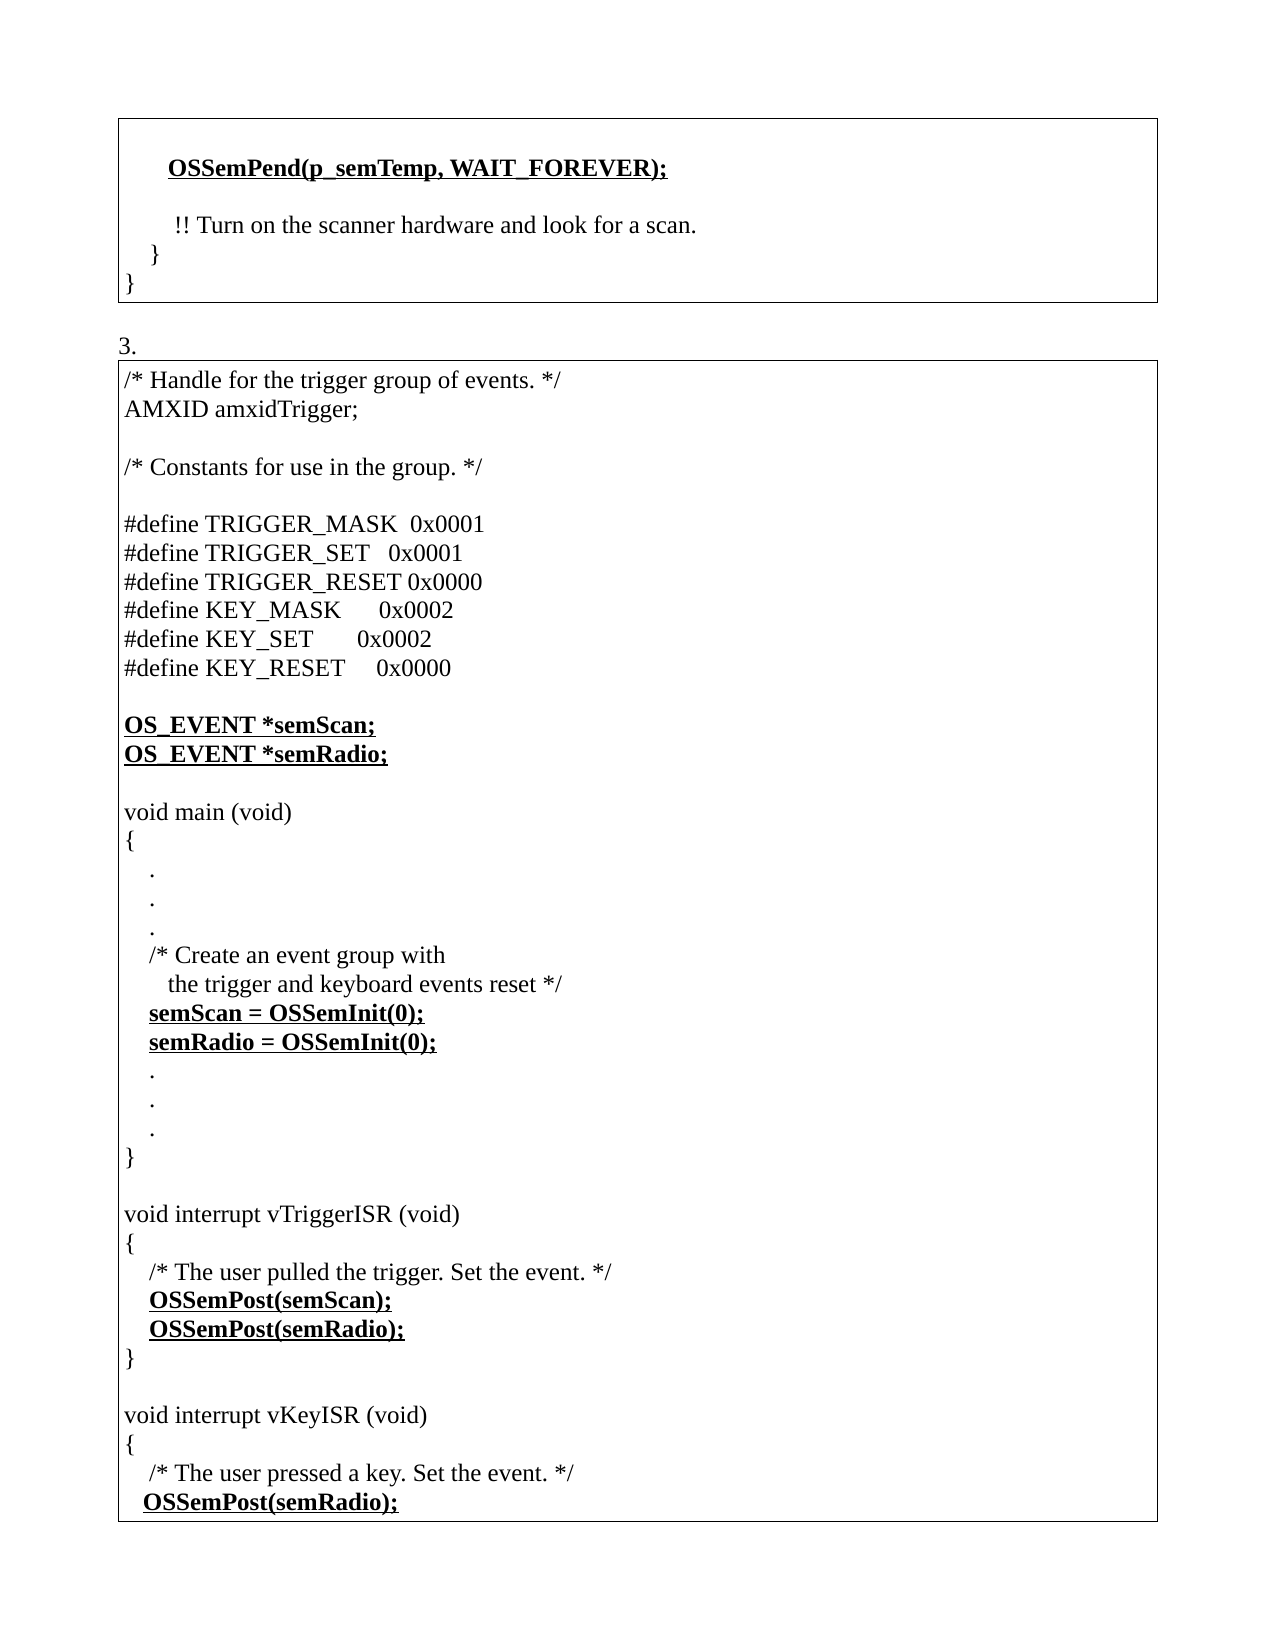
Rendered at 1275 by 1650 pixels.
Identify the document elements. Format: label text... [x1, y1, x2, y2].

table_header /* Handle for the trigger group of events. */ AMXID amxidTrigger; /* Constants for use in the group. */ #define TRIGGER_MASK 0x0001 #define TRIGGER_SET 0x0001 #define TRIGGER_RESET 0x0000 #define KEY_MASK 0x0002 #define KEY_SET 0x0002 #define KEY_RESET 0x0000 OS_EVENT *semScan; OS_EVENT *semRadio; void main (void) { . . . /* Create an event group with the trigger and keyboard events reset */ semScan = OSSemInit(0); semRadio = OSSemInit(0); . . . } void interrupt vTriggerISR (void) { /* The user pulled the trigger. Set the event. */ OSSemPost(semScan); OSSemPost(semRadio); } void interrupt vKeyISR (void) { /* The user pressed a key. Set the event. */ OSSemPost(semRadio); [119, 361, 1157, 1521]
table_header OSSemPend(p_semTemp, WAIT_FOREVER); !! Turn on the scanner hardware and look for a scan. } } [119, 119, 1157, 302]
text 3. [118, 331, 1157, 360]
